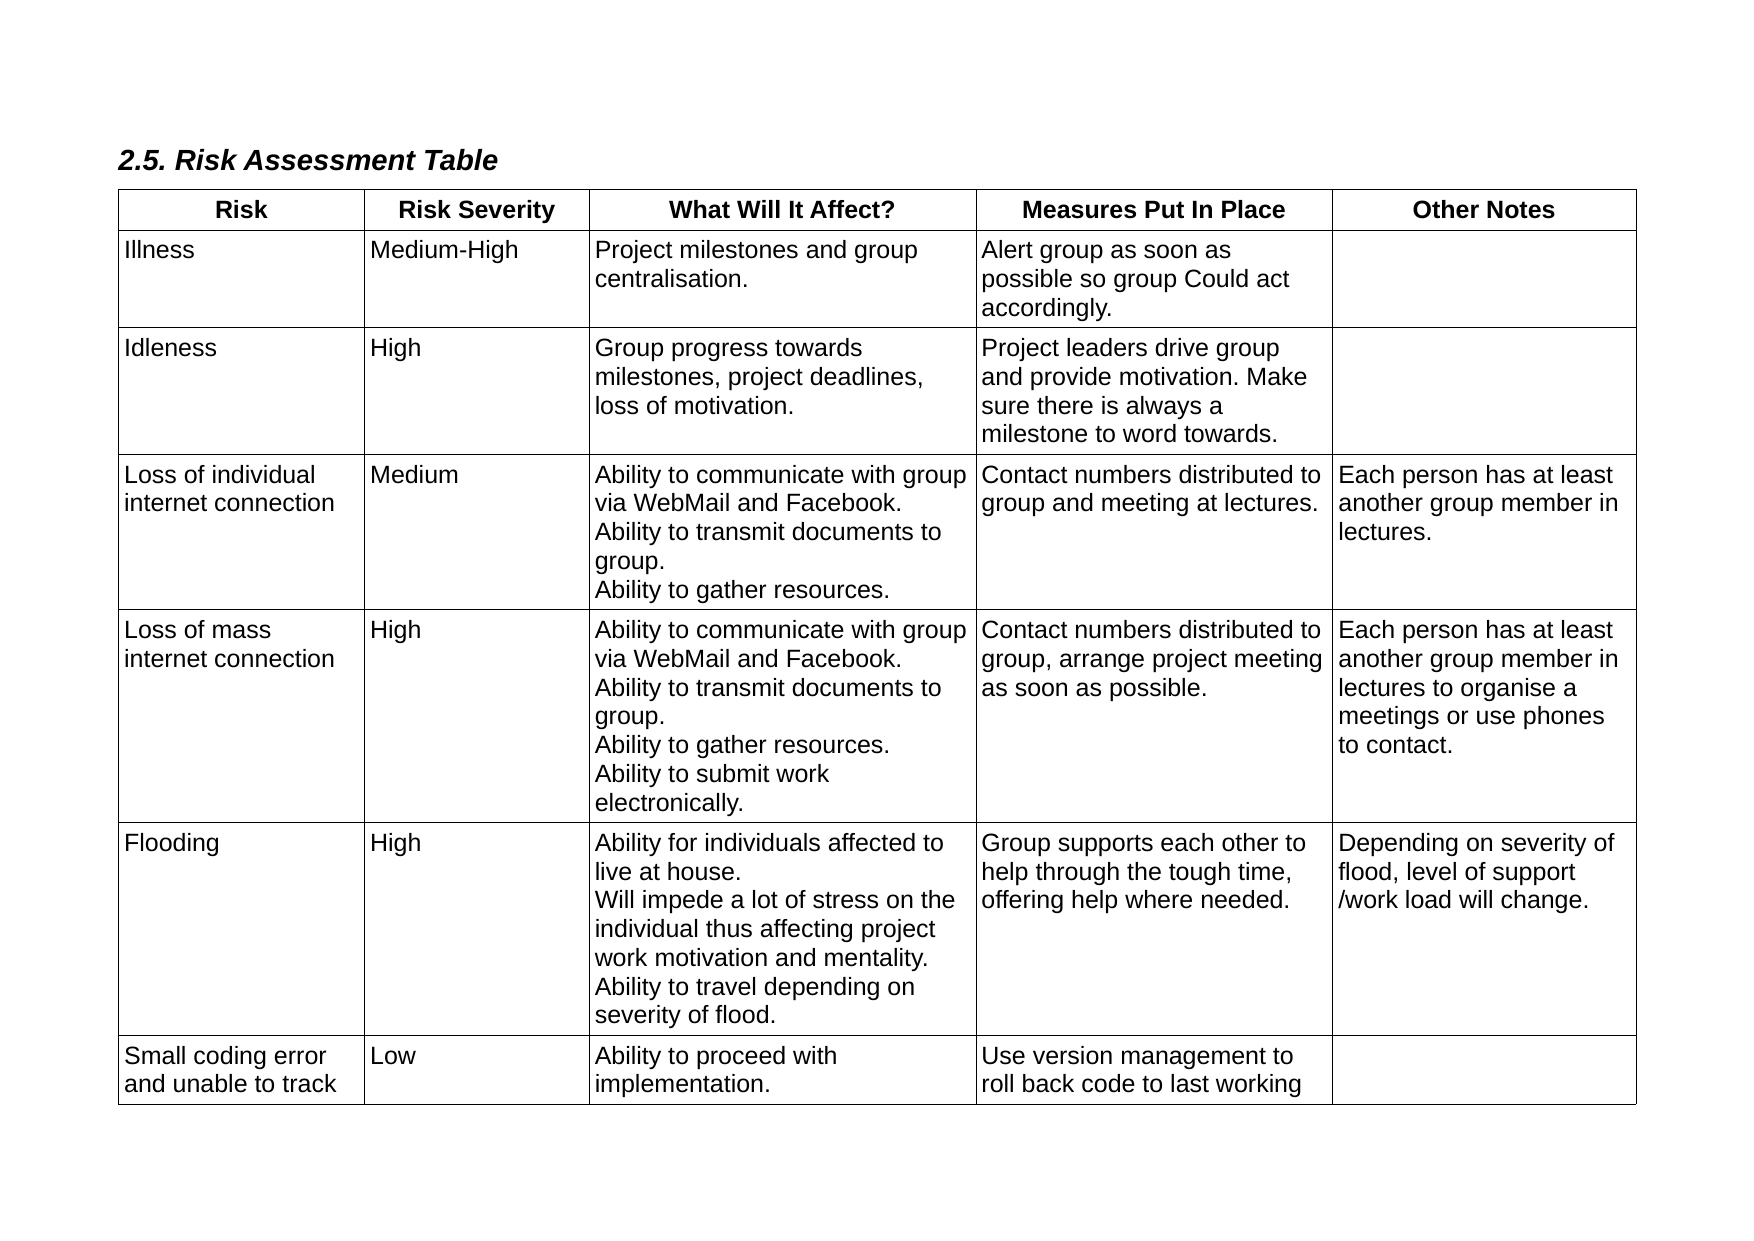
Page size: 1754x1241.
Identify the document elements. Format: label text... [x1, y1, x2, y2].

table_cell Group supports each other to help through the tough time, offering help where needed. [977, 823, 1332, 1035]
table_cell Each person has at least another group member in lectures to organise a meetings or use phones to contact. [1333, 610, 1636, 822]
table_cell Loss of mass internet connection [119, 610, 364, 822]
table_cell Loss of individual internet connection [119, 455, 364, 609]
table_cell Flooding [119, 823, 364, 1035]
table_cell Idleness [119, 328, 364, 454]
table_cell Group progress towards milestones, project deadlines, loss of motivation. [590, 328, 976, 454]
table_cell Contact numbers distributed to group and meeting at lectures. [977, 455, 1332, 609]
table_cell Use version management to roll back code to last working [977, 1036, 1332, 1104]
table_cell Depending on severity of flood, level of support /work load will change. [1333, 823, 1636, 1035]
table_cell [1333, 231, 1636, 327]
table_cell Ability to proceed with implementation. [590, 1036, 976, 1104]
table_cell [1333, 328, 1636, 454]
table_cell Small coding error and unable to track [119, 1036, 364, 1104]
table_cell Ability to communicate with group via WebMail and Facebook. Ability to transmit documents to group. Ability to gather resources. Ability to submit work electronically. [590, 610, 976, 822]
table_cell High [365, 328, 589, 454]
table_cell High [365, 610, 589, 822]
table_cell Each person has at least another group member in lectures. [1333, 455, 1636, 609]
table_cell Alert group as soon as possible so group Could act accordingly. [977, 231, 1332, 327]
table_cell Medium [365, 455, 589, 609]
table_cell Low [365, 1036, 589, 1104]
subtitle 2.5. Risk Assessment Table [118, 143, 1636, 177]
table_header Risk [119, 190, 364, 229]
table_cell Illness [119, 231, 364, 327]
table_cell Ability to communicate with group via WebMail and Facebook. Ability to transmit documents to group. Ability to gather resources. [590, 455, 976, 609]
table_cell Contact numbers distributed to group, arrange project meeting as soon as possible. [977, 610, 1332, 822]
table_cell [1333, 1036, 1636, 1104]
table_header Measures Put In Place [977, 190, 1332, 229]
table_header What Will It Affect? [590, 190, 976, 229]
table_header Risk Severity [365, 190, 589, 229]
table_cell Project milestones and group centralisation. [590, 231, 976, 327]
table_cell Ability for individuals affected to live at house. Will impede a lot of stress on the individual thus affecting project work motivation and mentality. Ability to travel depending on severity of flood. [590, 823, 976, 1035]
table_cell Medium-High [365, 231, 589, 327]
table_cell Project leaders drive group and provide motivation. Make sure there is always a milestone to word towards. [977, 328, 1332, 454]
table_cell High [365, 823, 589, 1035]
table_header Other Notes [1333, 190, 1636, 229]
